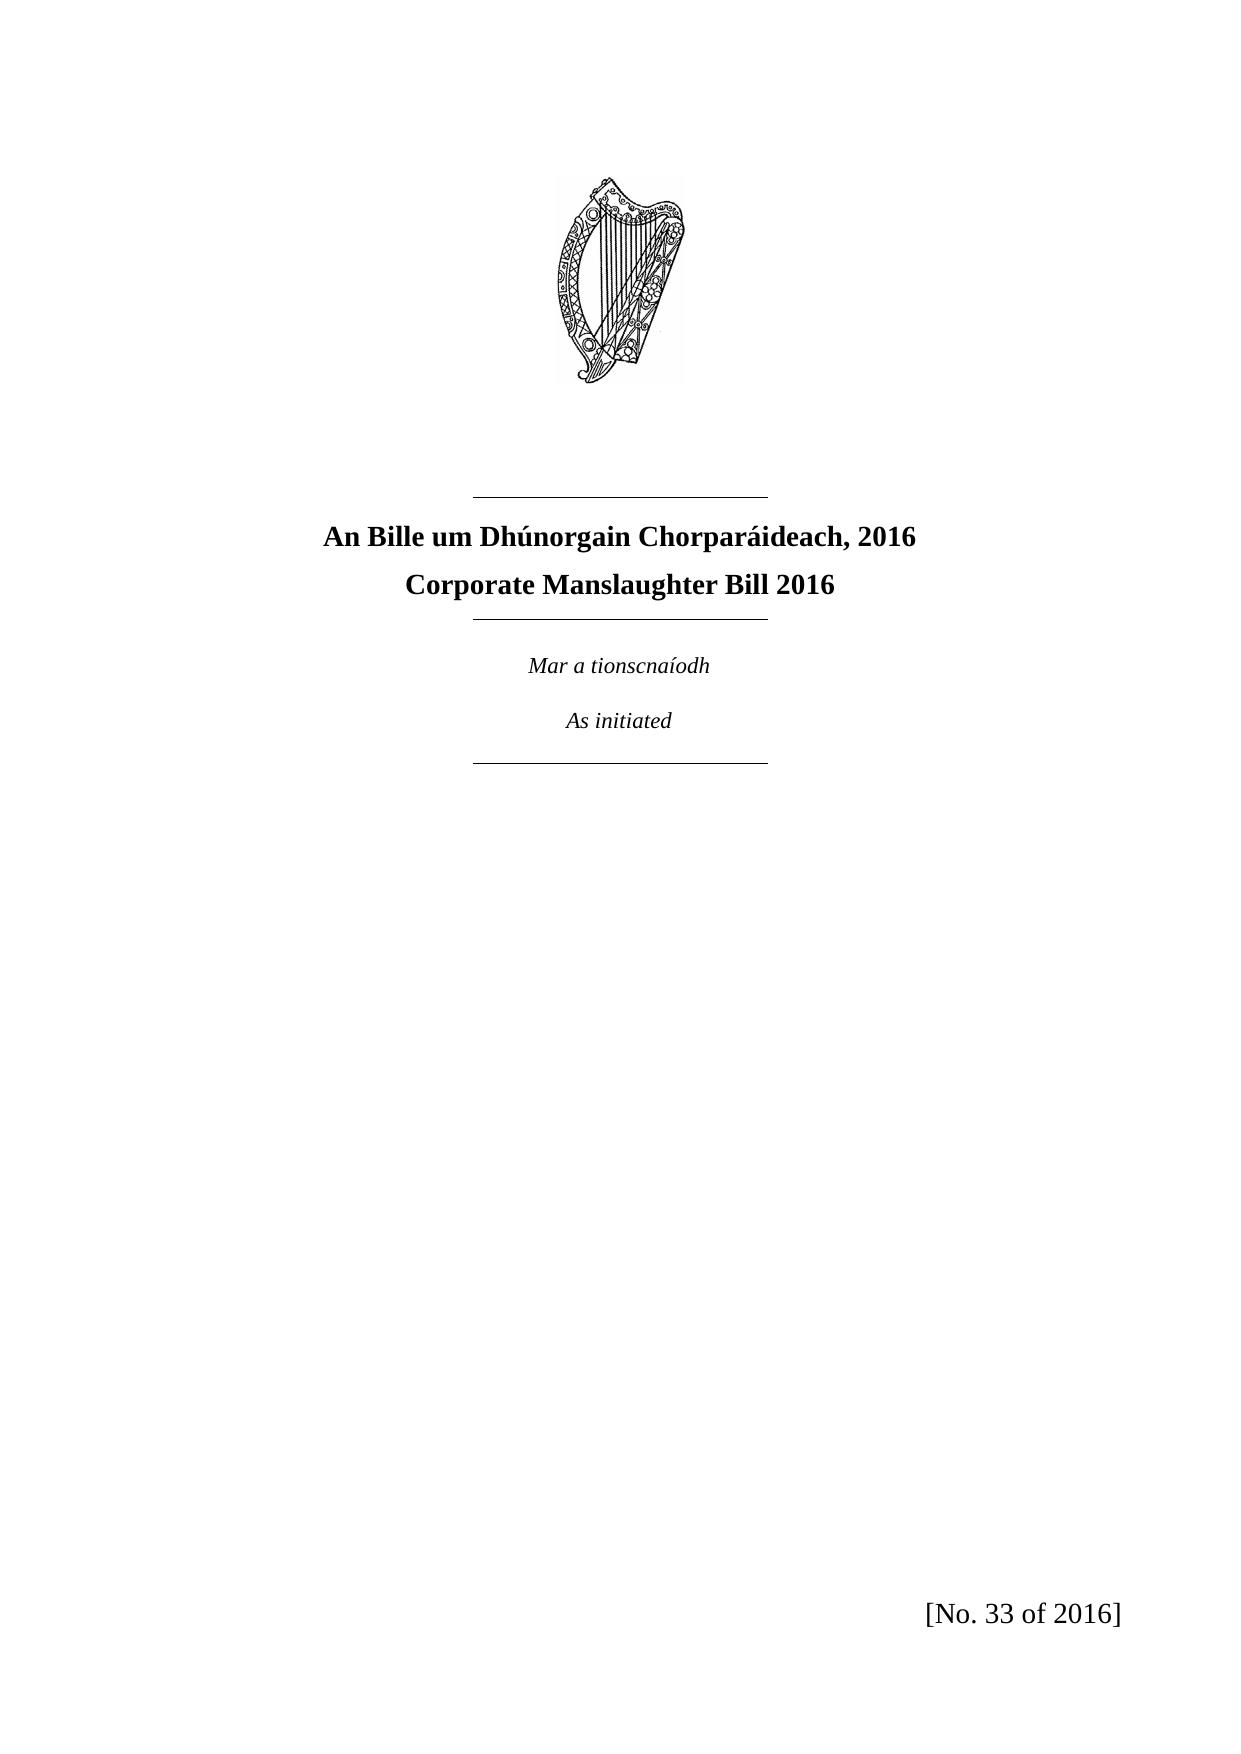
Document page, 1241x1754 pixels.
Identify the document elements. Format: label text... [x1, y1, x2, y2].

title Corporate Manslaughter Bill 2016 [118, 568, 1122, 601]
text Mar a tionscnaíodh [118, 653, 1122, 679]
text As initiated [118, 708, 1122, 734]
picture [220, 169, 1021, 391]
title An Bille um Dhúnorgain Chorparáideach, 2016 [118, 520, 1122, 552]
